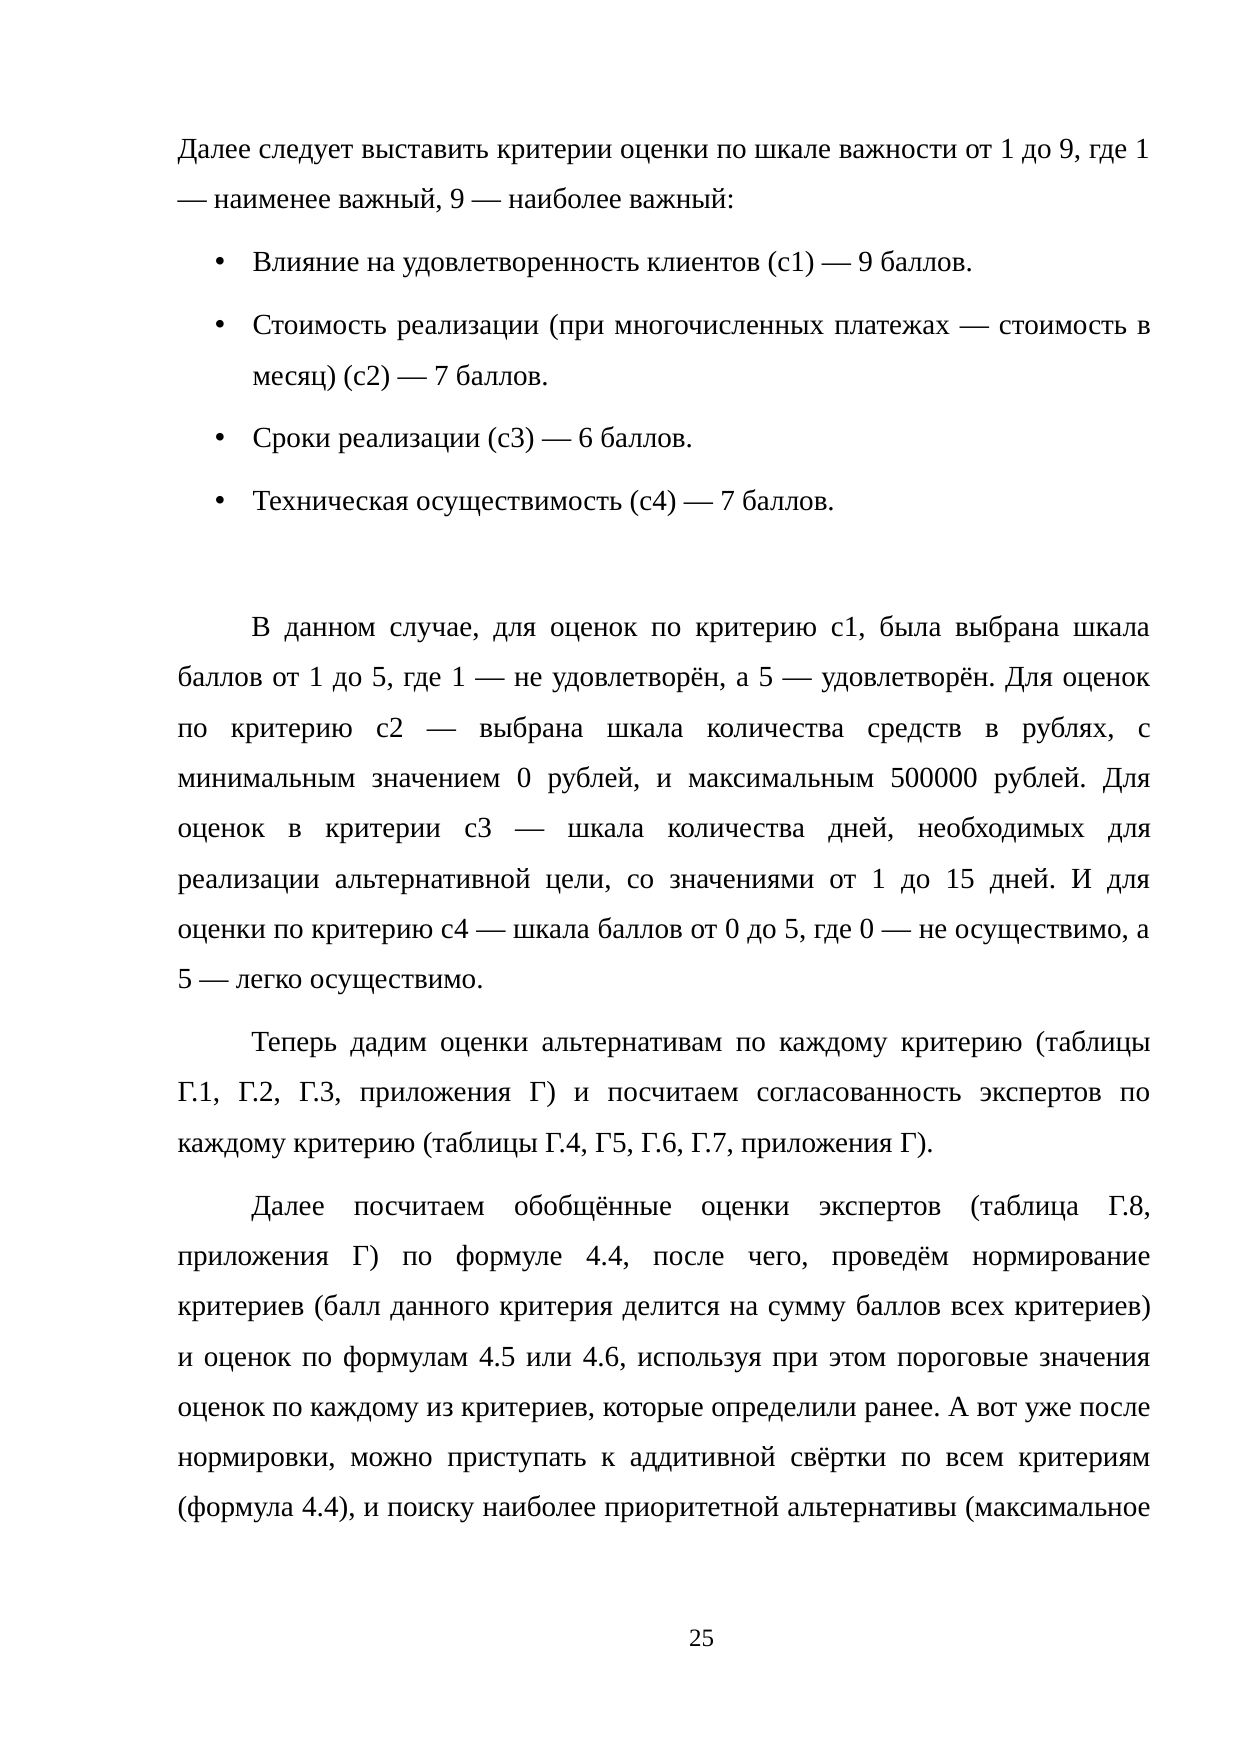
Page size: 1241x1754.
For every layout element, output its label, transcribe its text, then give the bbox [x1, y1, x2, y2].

list Влияние на удовлетворенность клиентов (c1) — 9 баллов. [215, 244, 1152, 278]
list Техническая осуществимость (c4) — 7 баллов. [215, 483, 1152, 517]
list Стоимость реализации (при многочисленных платежах — стоимость в месяц) (c2) — 7 баллов. [215, 307, 1152, 391]
text Далее следует выставить критерии оценки по шкале важности от 1 до 9, где 1 — наименее важный, 9 — наиболее важный: [177, 131, 1152, 215]
list Сроки реализации (c3) — 6 баллов. [215, 421, 1152, 454]
text Теперь дадим оценки альтернативам по каждому критерию (таблицы Г.1, Г.2, Г.3, приложения Г) и посчитаем согласованность экспертов по каждому критерию (таблицы Г.4, Г5, Г.6, Г.7, приложения Г). [177, 1024, 1152, 1158]
text Далее посчитаем обобщённые оценки экспертов (таблица Г.8, приложения Г) по формуле 4.4, после чего, проведём нормирование критериев (балл данного критерия делится на сумму баллов всех критериев) и оценок по формулам 4.5 или 4.6, используя при этом пороговые значения оценок по каждому из критериев, которые определили ранее. А вот уже после нормировки, можно приступать к аддитивной свёртки по всем критериям (формула 4.4), и поиску наиболее приоритетной альтернативы (максимальное [177, 1188, 1152, 1523]
text В данном случае, для оценок по критерию с1, была выбрана шкала баллов от 1 до 5, где 1 — не удовлетворён, а 5 — удовлетворён. Для оценок по критерию с2 — выбрана шкала количества средств в рублях, с минимальным значением 0 рублей, и максимальным 500000 рублей. Для оценок в критерии с3 — шкала количества дней, необходимых для реализации альтернативной цели, со значениями от 1 до 15 дней. И для оценки по критерию с4 — шкала баллов от 0 до 5, где 0 — не осуществимо, а 5 — легко осуществимо. [177, 609, 1152, 995]
